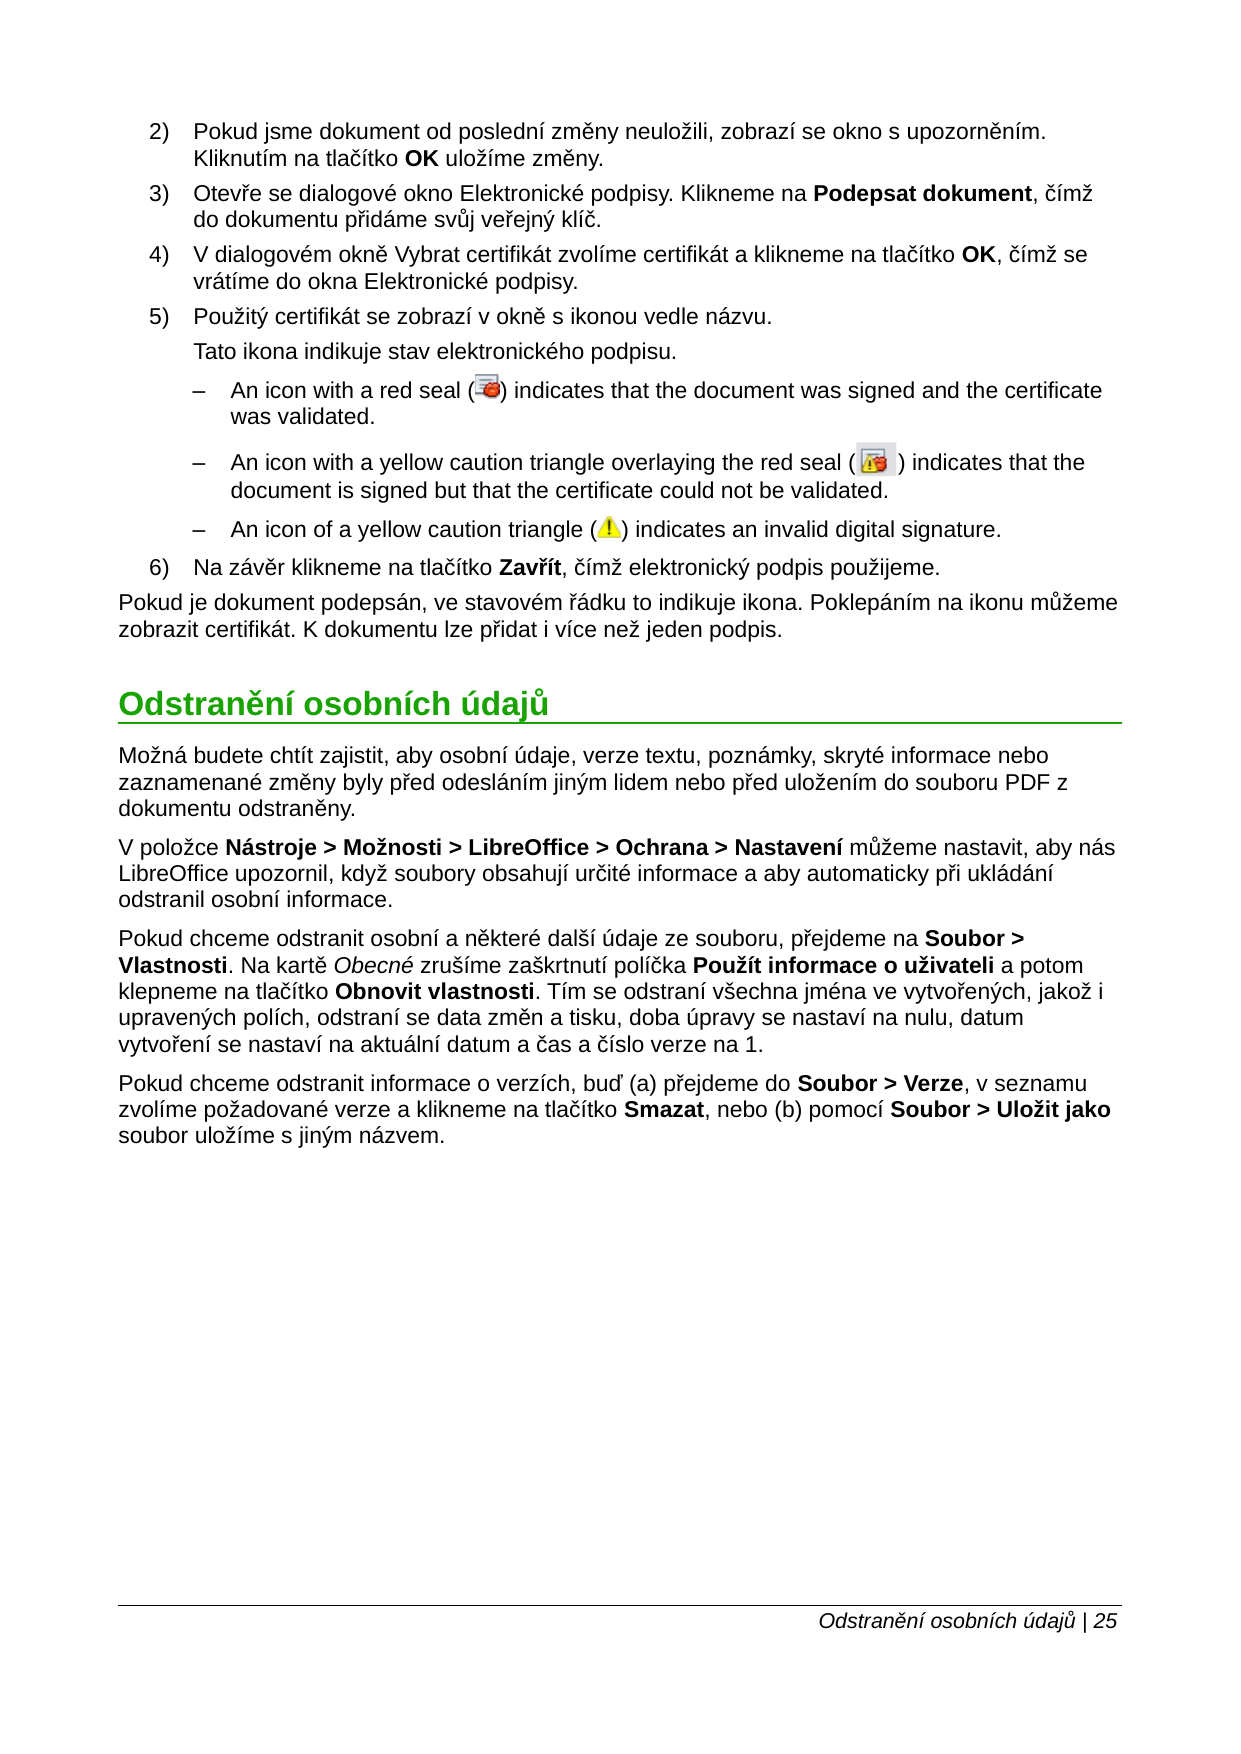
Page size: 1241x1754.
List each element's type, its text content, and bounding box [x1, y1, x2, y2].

list Na závěr klikneme na tlačítko Zavřít, čímž elektronický podpis použijeme. [169, 554, 1122, 580]
picture [475, 373, 500, 399]
text Pokud chceme odstranit osobní a některé další údaje ze souboru, přejdeme na Soubor > Vlastnosti. Na kartě Obecné zrušíme zaškrtnutí políčka Použít informace o uživateli a potom klepneme na tlačítko Obnovit vlastnosti. Tím se odstraní všechna jména ve vytvořených, jakož i upravených polích, odstraní se data změn a tisku, doba úpravy se nastaví na nulu, datum vytvoření se nastaví na aktuální datum a čas a číslo verze na 1. [118, 925, 1122, 1057]
list Otevře se dialogové okno Elektronické podpisy. Klikneme na Podepsat dokument, čímž do dokumentu přidáme svůj veřejný klíč. [169, 180, 1122, 232]
list An icon of a yellow caution triangle () indicates an invalid digital signature. [192, 516, 625, 542]
text Pokud je dokument podepsán, ve stavovém řádku to indikuje ikona. Poklepáním na ikonu můžeme zobrazit certifikát. K dokumentu lze přidat i více než jeden podpis. [118, 589, 1122, 642]
list An icon with a yellow caution triangle overlaying the red seal () indicates that the document is signed but that the certificate could not be validated. [192, 441, 1122, 504]
list An icon with a red seal () indicates that the document was signed and the certificate was validated. [192, 373, 1122, 429]
text Možná budete chtít zajistit, aby osobní údaje, verze textu, poznámky, skryté informace nebo zaznamenané změny byly před odesláním jiným lidem nebo před uložením do souboru PDF z dokumentu odstraněny. [118, 742, 1122, 821]
text V položce Nástroje > Možnosti > LibreOffice > Ochrana > Nastavení můžeme nastavit, aby nás LibreOffice upozornil, když soubory obsahují určité informace a aby automaticky při ukládání odstranil osobní informace. [118, 834, 1122, 913]
list Použitý certifikát se zobrazí v okně s ikonou vedle názvu. [169, 303, 1122, 329]
picture [597, 516, 622, 538]
list V dialogovém okně Vybrat certifikát zvolíme certifikát a klikneme na tlačítko OK, čímž se vrátíme do okna Elektronické podpisy. [169, 241, 1122, 294]
subtitle Odstranění osobních údajů [118, 684, 1122, 722]
list An icon of a yellow caution triangle () indicates an invalid digital signature. [622, 516, 1122, 542]
list Tato ikona indikuje stav elektronického podpisu. [193, 338, 1122, 364]
text Pokud chceme odstranit informace o verzích, buď (a) přejdeme do Soubor > Verze, v seznamu zvolíme požadované verze a klikneme na tlačítko Smazat, nebo (b) pomocí Soubor > Uložit jako soubor uložíme s jiným názvem. [118, 1069, 1122, 1149]
list Pokud jsme dokument od poslední změny neuložili, zobrazí se okno s upozorněním. Kliknutím na tlačítko OK uložíme změny. [169, 118, 1122, 171]
picture [855, 441, 898, 478]
